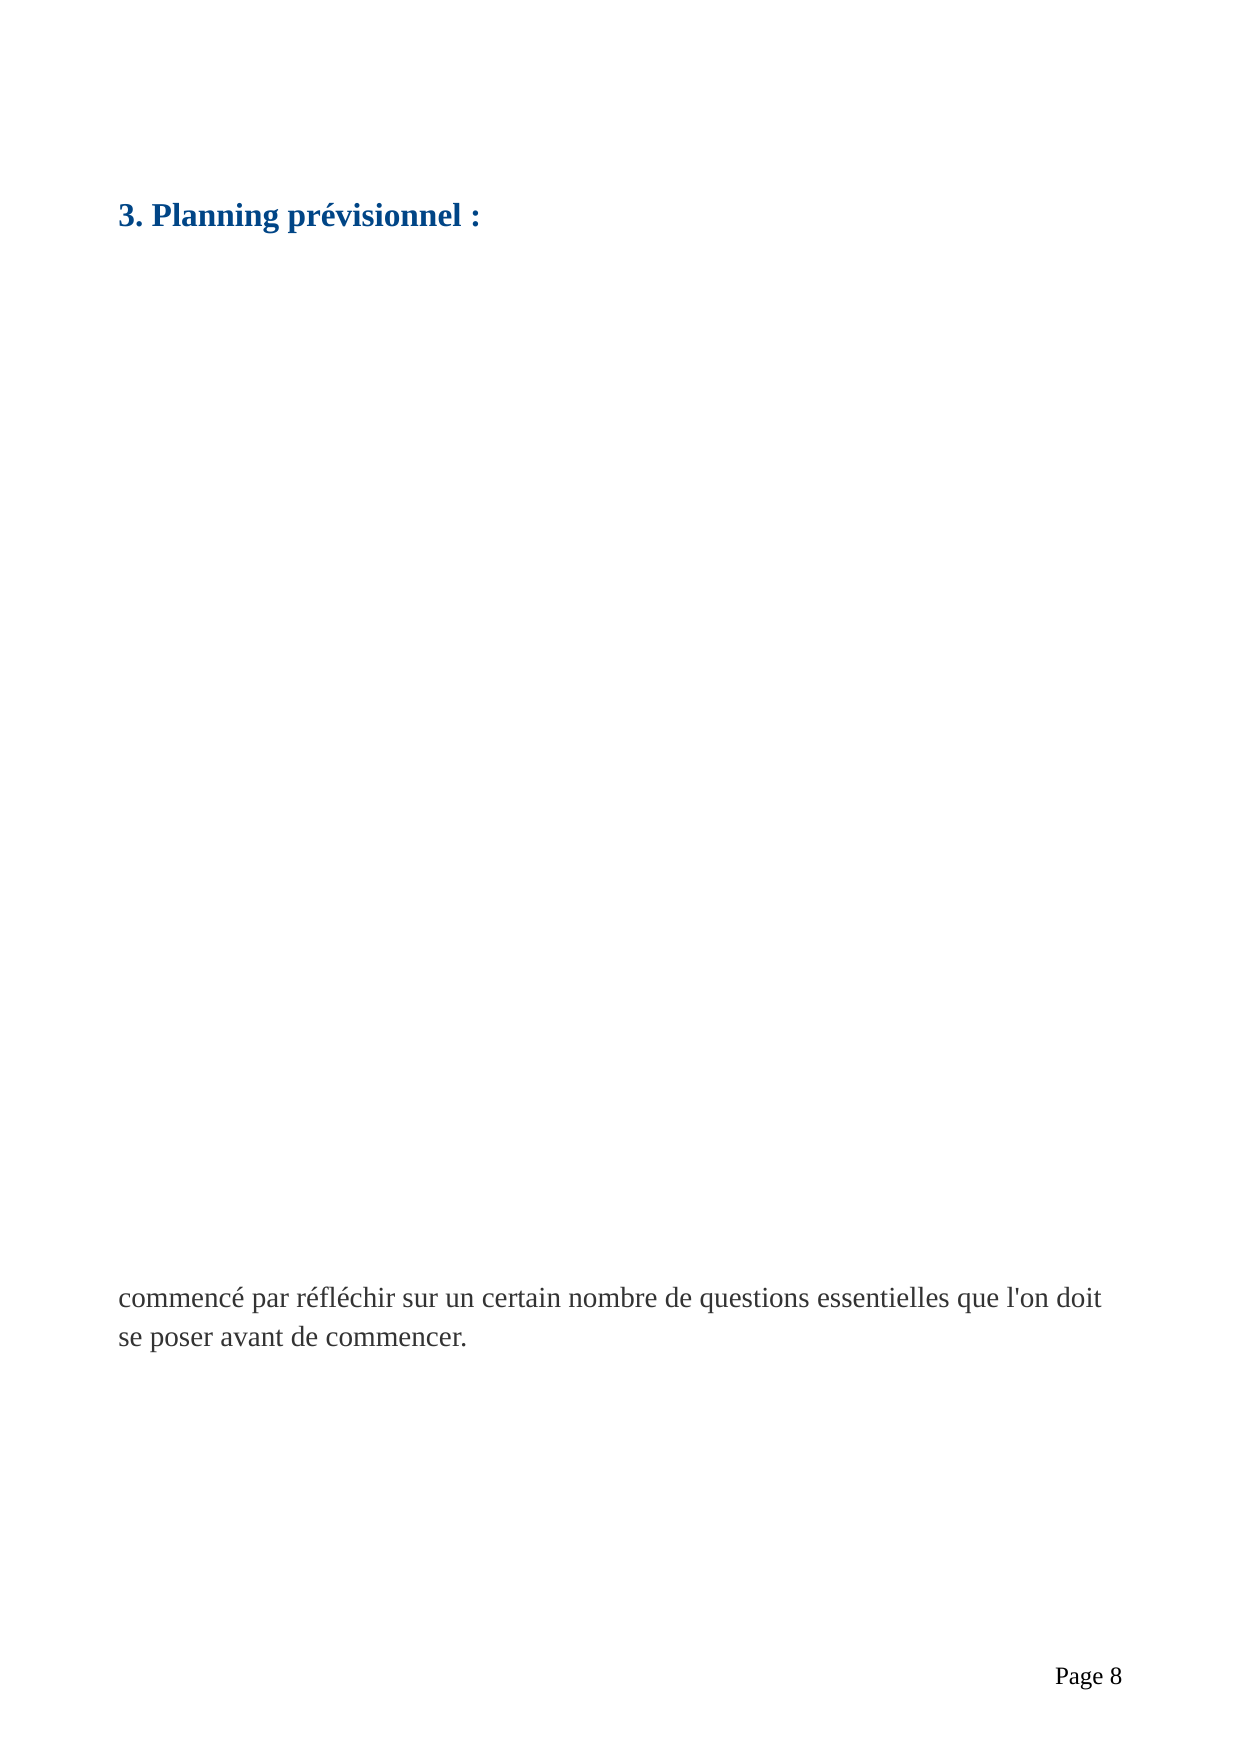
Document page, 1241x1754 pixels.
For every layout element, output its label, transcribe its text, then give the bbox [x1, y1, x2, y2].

text commencé par réfléchir sur un certain nombre de questions essentielles que l'on doit se poser avant de commencer. [118, 1280, 1122, 1353]
text 3. Planning prévisionnel : [118, 195, 1122, 233]
